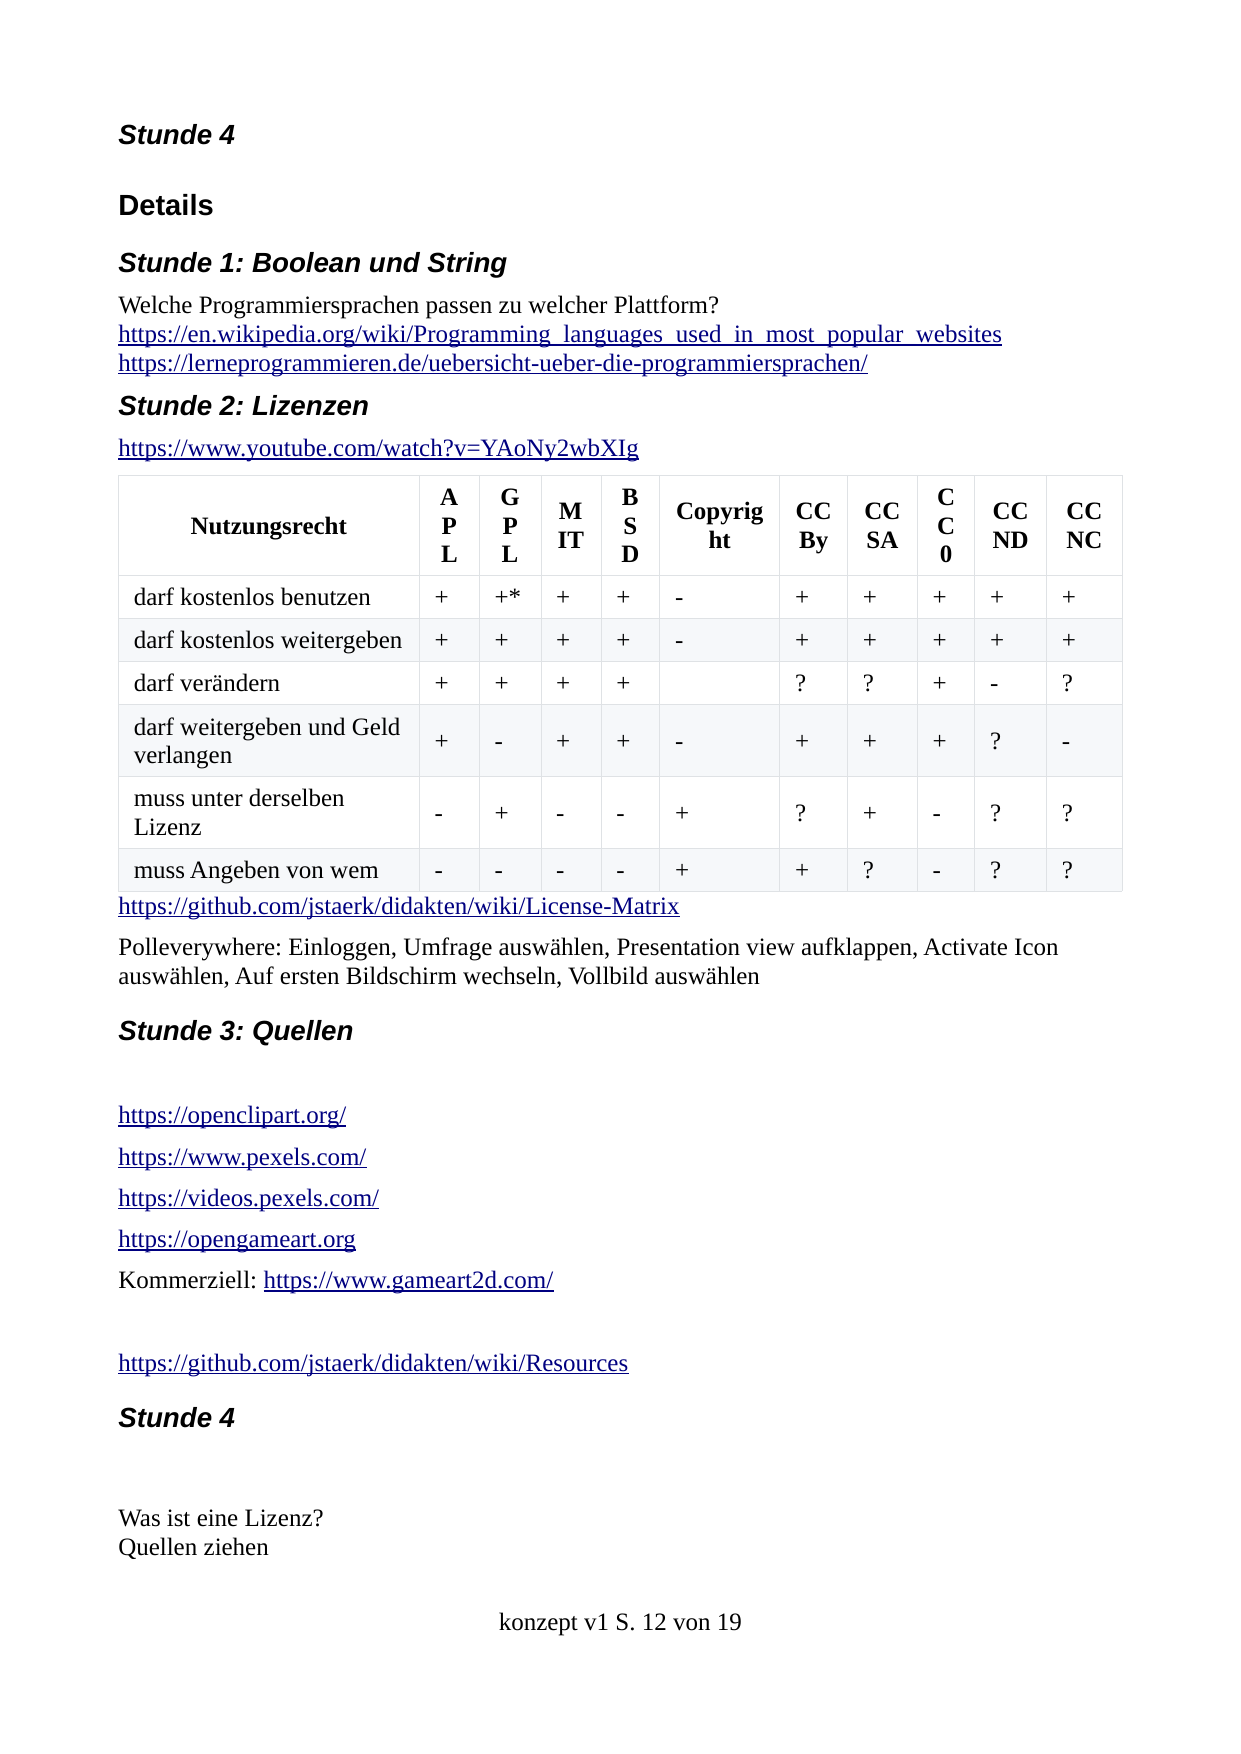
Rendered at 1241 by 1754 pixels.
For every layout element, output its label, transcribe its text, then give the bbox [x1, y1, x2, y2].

table_cell ? [1047, 849, 1122, 891]
table_cell - [1047, 705, 1122, 776]
table_cell - [602, 849, 659, 891]
table_cell + [602, 662, 659, 704]
table_cell ? [975, 849, 1046, 891]
table_cell + [660, 849, 779, 891]
table_cell + [1047, 619, 1122, 661]
table_header CC NC [1047, 476, 1122, 575]
subtitle Stunde 4 [118, 118, 1122, 150]
table_cell [660, 662, 779, 704]
subtitle Stunde 3: Quellen [118, 1015, 1122, 1047]
text Was ist eine Lizenz? [118, 1503, 1122, 1532]
table_cell - [918, 777, 974, 848]
text Quellen ziehen [118, 1532, 1122, 1560]
subtitle Stunde 2: Lizenzen [118, 389, 1122, 421]
table_cell ? [975, 777, 1046, 848]
table_cell - [542, 777, 601, 848]
table_cell - [420, 849, 479, 891]
table_cell - [975, 662, 1046, 704]
table_cell - [420, 777, 479, 848]
table_cell + [780, 849, 847, 891]
table_cell + [918, 619, 974, 661]
table_cell + [918, 705, 974, 776]
table_cell + [542, 576, 601, 618]
table_cell + [780, 576, 847, 618]
table_cell + [480, 662, 541, 704]
table_cell + [918, 576, 974, 618]
table_cell darf weitergeben und Geld verlangen [119, 705, 419, 776]
text https://en.wikipedia.org/wiki/Programming_languages_used_in_most_popular_websites [118, 319, 1122, 348]
table_cell + [420, 576, 479, 618]
table_cell darf kostenlos benutzen [119, 576, 419, 618]
table_cell +* [480, 576, 541, 618]
table_header Copyright [660, 476, 779, 575]
text https://openclipart.org/ [118, 1100, 1122, 1129]
text https://www.pexels.com/ [118, 1142, 1122, 1170]
table_cell + [480, 777, 541, 848]
table_header GPL [480, 476, 541, 575]
text https://www.youtube.com/watch?v=YAoNy2wbXIg [118, 433, 1122, 462]
table_cell ? [780, 777, 847, 848]
table_cell - [480, 705, 541, 776]
table_cell - [480, 849, 541, 891]
text Polleverywhere: Einloggen, Umfrage auswählen, Presentation view aufklappen, Activate Icon auswählen, Auf ersten Bildschirm wechseln, Vollbild auswählen [118, 932, 1122, 990]
table_cell + [420, 662, 479, 704]
table_cell + [780, 619, 847, 661]
table_cell darf kostenlos weitergeben [119, 619, 419, 661]
table_cell + [1047, 576, 1122, 618]
table_header Nutzungsrecht [119, 476, 419, 575]
table_cell + [848, 619, 917, 661]
table_header BSD [602, 476, 659, 575]
table_cell + [480, 619, 541, 661]
table_header CC SA [848, 476, 917, 575]
table_cell - [660, 619, 779, 661]
table_cell + [848, 705, 917, 776]
table_cell + [542, 619, 601, 661]
table_cell + [975, 619, 1046, 661]
table_cell - [918, 849, 974, 891]
text https://videos.pexels.com/ [118, 1183, 1122, 1212]
text https://lerneprogrammieren.de/uebersicht-ueber-die-programmiersprachen/ [118, 348, 1122, 377]
table_cell - [602, 777, 659, 848]
table_header CC 0 [918, 476, 974, 575]
table_cell + [542, 662, 601, 704]
subtitle Stunde 4 [118, 1402, 1122, 1433]
table_cell ? [975, 705, 1046, 776]
text Welche Programmiersprachen passen zu welcher Plattform? [118, 290, 1122, 319]
table_header CC ND [975, 476, 1046, 575]
table_cell darf verändern [119, 662, 419, 704]
table_cell ? [1047, 662, 1122, 704]
text Kommerziell: https://www.gameart2d.com/ [118, 1265, 1122, 1294]
table_cell ? [1047, 777, 1122, 848]
table_header CC By [780, 476, 847, 575]
subtitle Stunde 1: Boolean und String [118, 246, 1122, 278]
table_cell + [602, 705, 659, 776]
table_cell + [602, 576, 659, 618]
text https://github.com/jstaerk/didakten/wiki/License-Matrix [118, 892, 1122, 920]
table_cell + [542, 705, 601, 776]
table_cell - [660, 576, 779, 618]
table_cell ? [780, 662, 847, 704]
table_cell - [542, 849, 601, 891]
table_cell + [848, 777, 917, 848]
table_cell + [975, 576, 1046, 618]
table_cell + [848, 576, 917, 618]
table_header APL [420, 476, 479, 575]
text https://github.com/jstaerk/didakten/wiki/Resources [118, 1348, 1122, 1377]
table_cell - [660, 705, 779, 776]
table_cell + [780, 705, 847, 776]
table_header MIT [542, 476, 601, 575]
subtitle Details [118, 187, 1122, 221]
table_cell ? [848, 849, 917, 891]
table_cell + [602, 619, 659, 661]
table_cell + [420, 619, 479, 661]
text https://opengameart.org [118, 1224, 1122, 1253]
table_cell ? [848, 662, 917, 704]
table_cell + [918, 662, 974, 704]
table_cell + [660, 777, 779, 848]
table_cell + [420, 705, 479, 776]
table_cell muss unter derselben Lizenz [119, 777, 419, 848]
table_cell muss Angeben von wem [119, 849, 419, 891]
